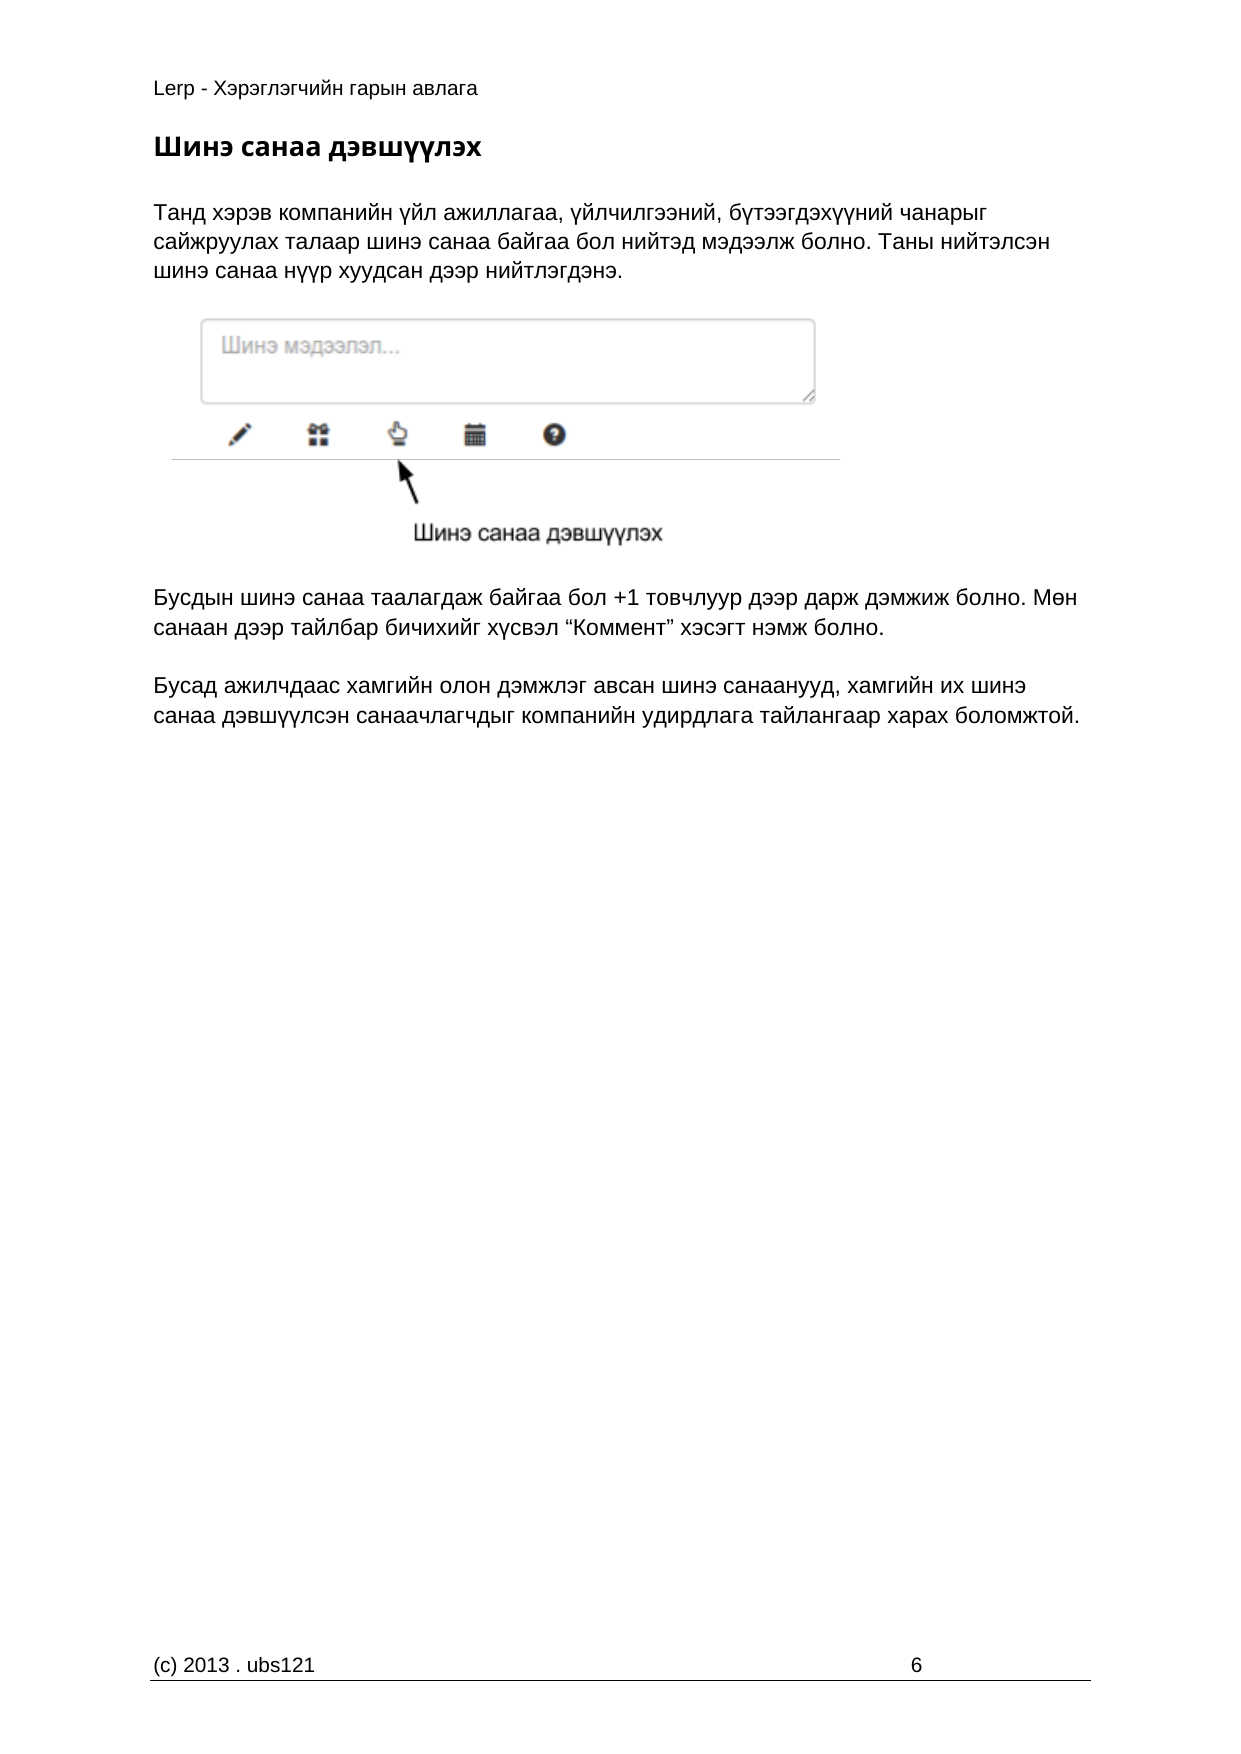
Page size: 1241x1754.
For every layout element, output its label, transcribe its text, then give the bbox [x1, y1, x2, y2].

text Танд хэрэв компанийн үйл ажиллагаа, үйлчилгээний, бүтээгдэхүүний чанарыг сайжруулах талаар шинэ санаа байгаа бол нийтэд мэдээлж болно. Таны нийтэлсэн шинэ санаа нүүр хуудсан дээр нийтлэгдэнэ. [153, 199, 1087, 284]
text Бусдын шинэ санаа таалагдаж байгаа бол +1 товчлуур дээр дарж дэмжиж болно. Мөн санаан дээр тайлбар бичихийг хүсвэл “Коммент” хэсэгт нэмж болно. [153, 585, 1087, 640]
text Бусад ажилчдаас хамгийн олон дэмжлэг авсан шинэ санаанууд, хамгийн их шинэ санаа дэвшүүлсэн санаачлагчдыг компанийн удирдлага тайлангаар харах боломжтой. [153, 673, 1087, 728]
subtitle Шинэ санаа дэвшүүлэх [153, 128, 1087, 164]
picture [171, 306, 841, 563]
